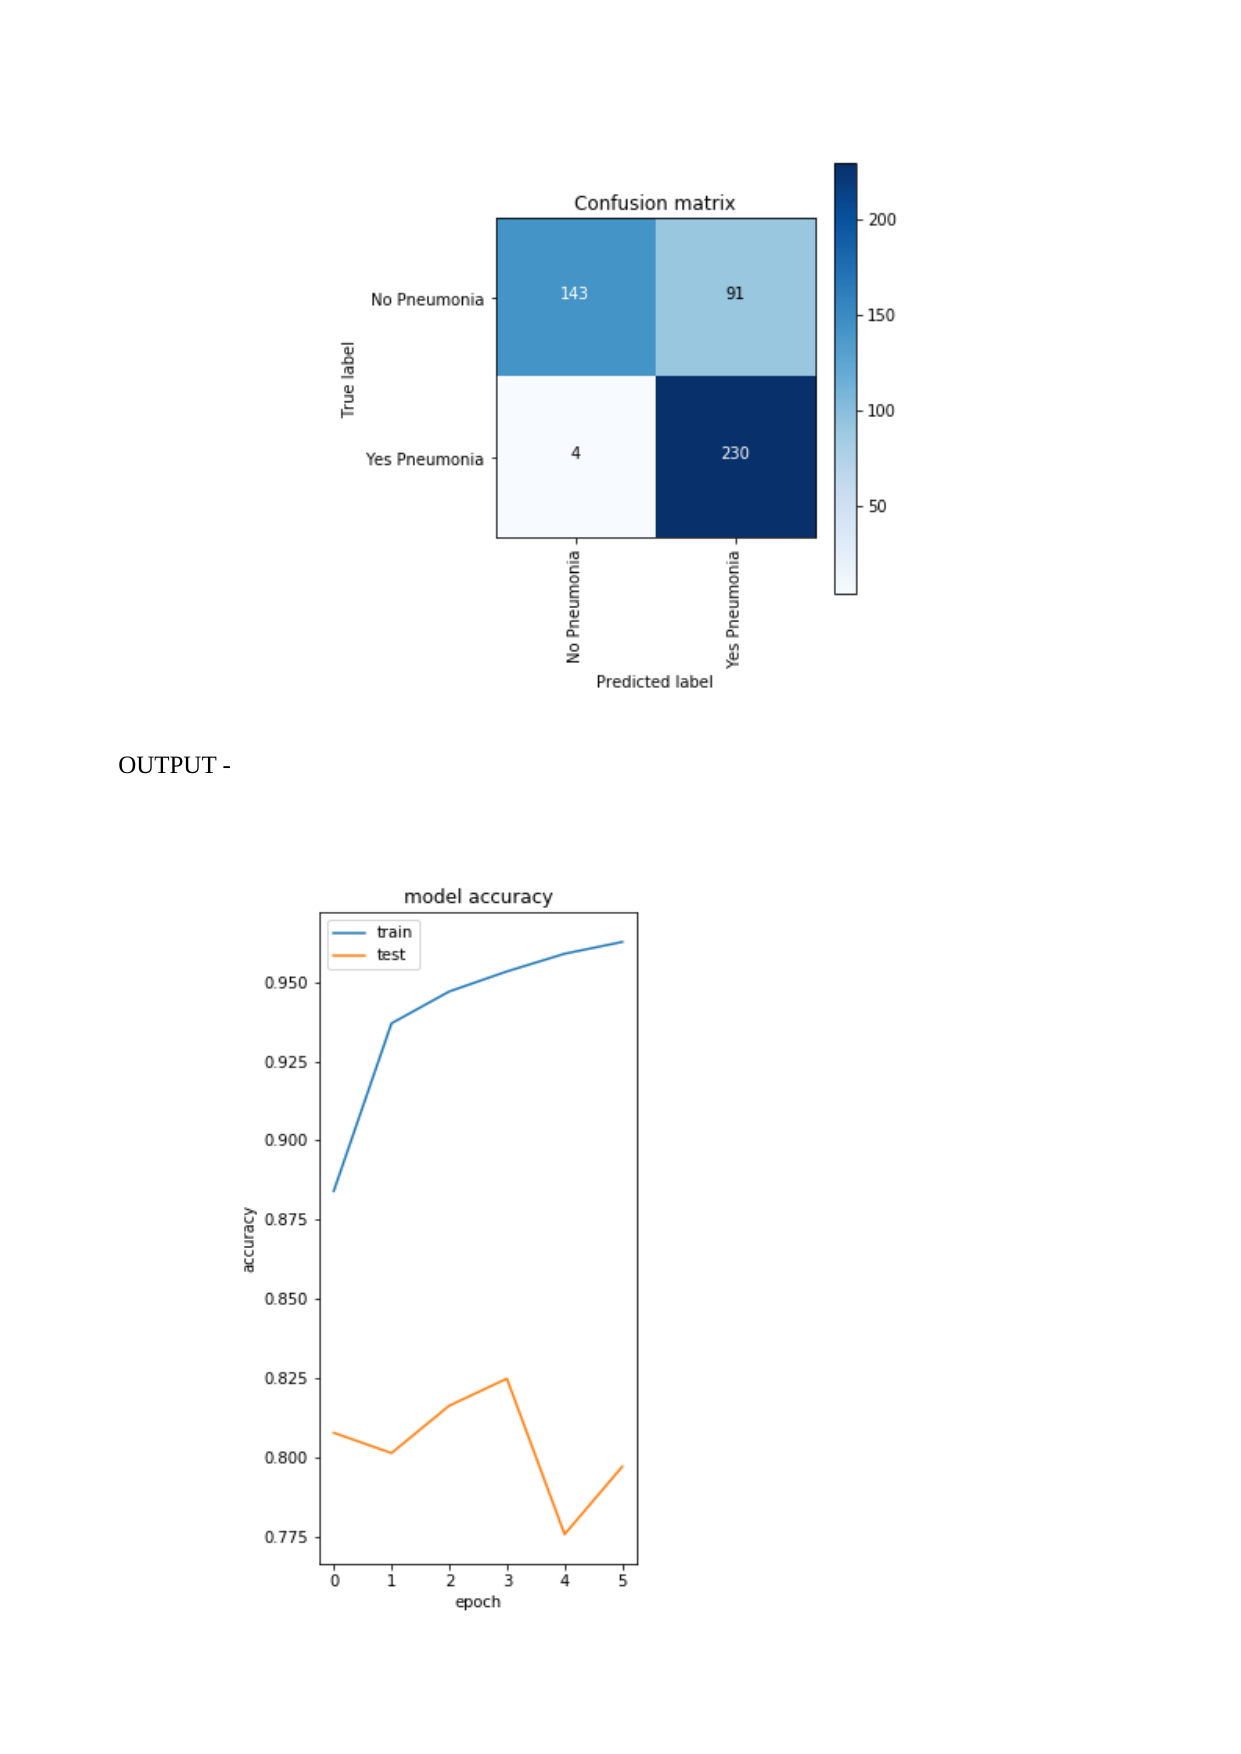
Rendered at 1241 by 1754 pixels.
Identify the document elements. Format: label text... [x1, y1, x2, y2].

picture [207, 809, 1108, 1672]
picture [332, 146, 908, 702]
text OUTPUT - [118, 751, 1122, 779]
